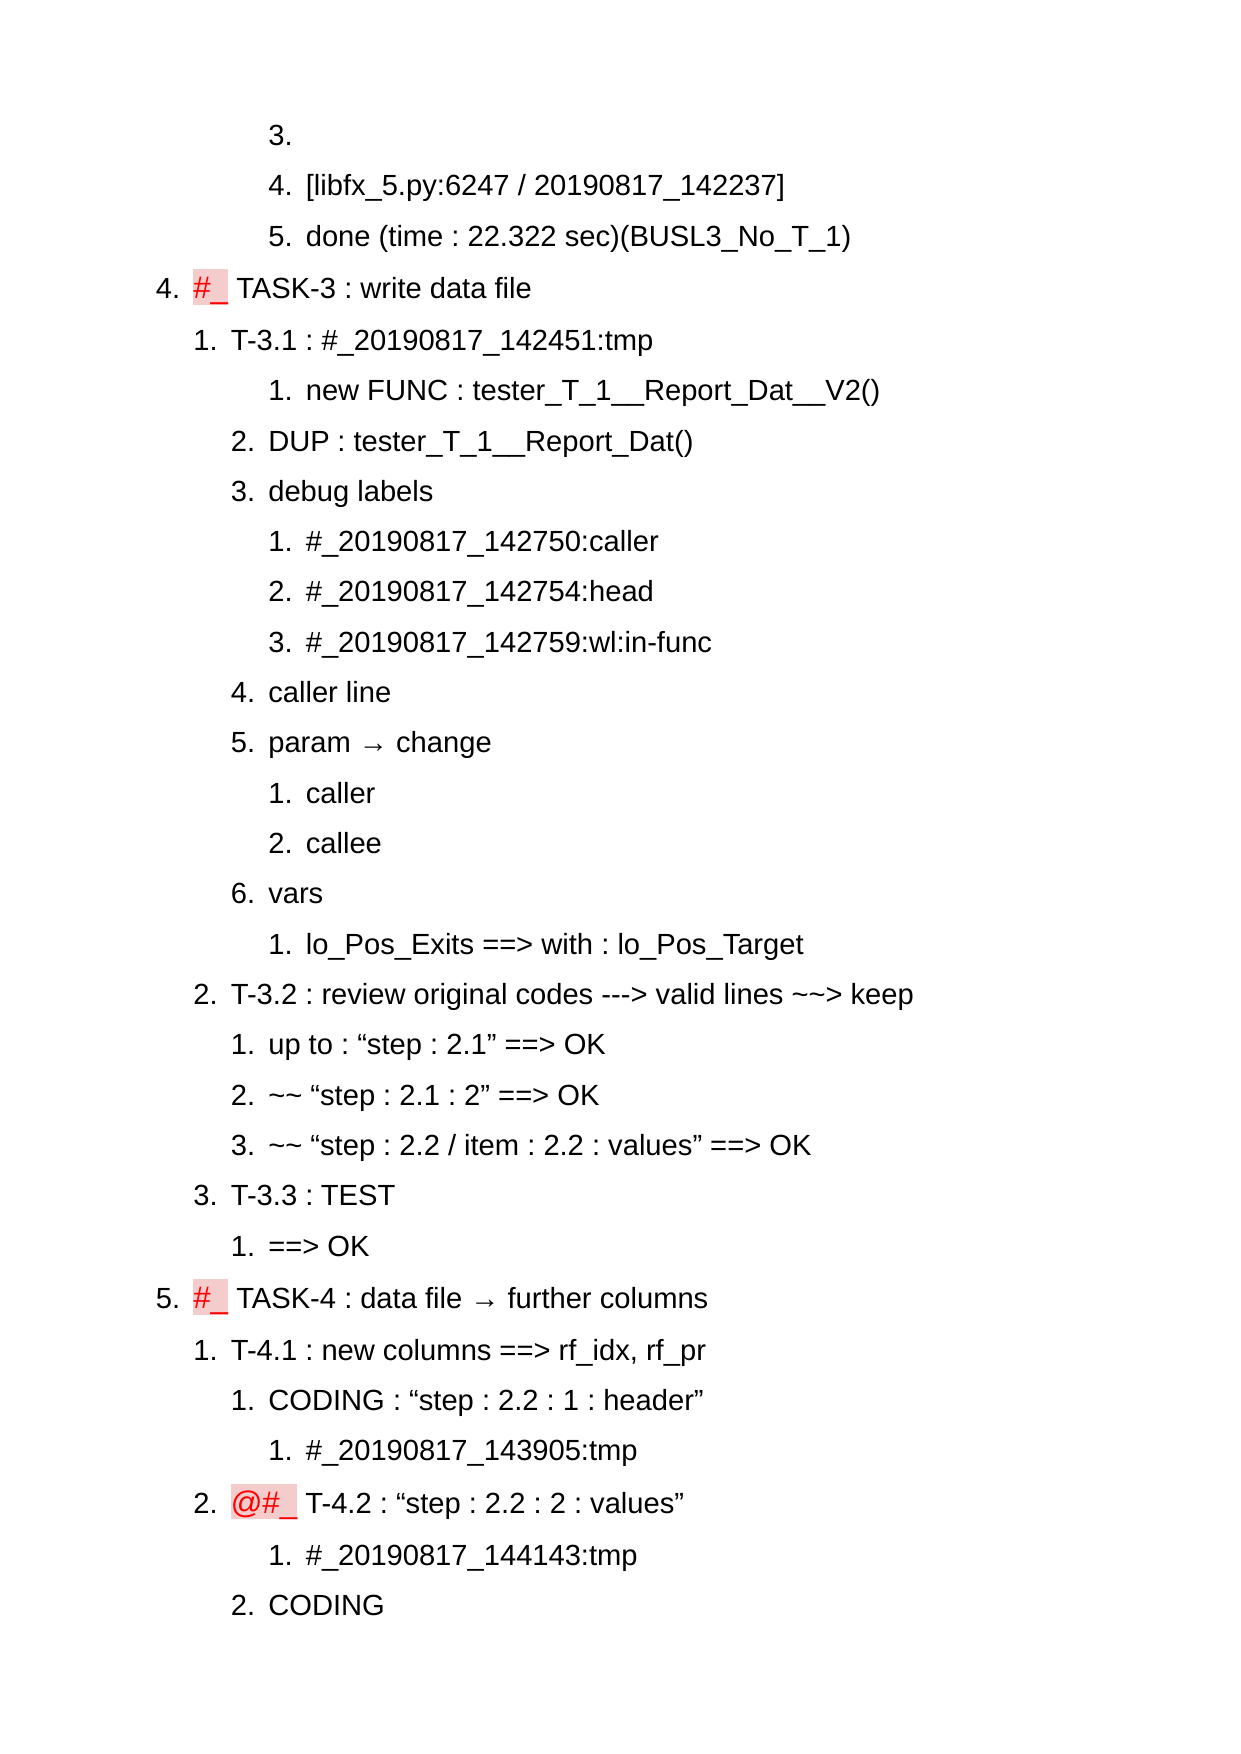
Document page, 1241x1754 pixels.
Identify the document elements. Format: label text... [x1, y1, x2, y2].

list #_20190817_142750:caller [268, 524, 1122, 558]
list @#_ T-4.2 : “step : 2.2 : 2 : values” [193, 1484, 1122, 1519]
list ~~ “step : 2.1 : 2” ==> OK [231, 1078, 1122, 1111]
list new FUNC : tester_T_1__Report_Dat__V2() [268, 373, 1122, 407]
list #_ TASK-4 : data file → further columns [156, 1279, 1122, 1315]
list T-3.2 : review original codes ---> valid lines ~~> keep [193, 977, 1122, 1011]
list done (time : 22.322 sec)(BUSL3_No_T_1) [268, 219, 1122, 252]
list DUP : tester_T_1__Report_Dat() [231, 423, 1122, 457]
list #_20190817_142759:wl:in-func [268, 625, 1122, 658]
list T-3.3 : TEST [193, 1178, 1122, 1212]
list [libfx_5.py:6247 / 20190817_142237] [268, 168, 1122, 202]
list #_20190817_142754:head [268, 574, 1122, 608]
list lo_Pos_Exits ==> with : lo_Pos_Target [268, 927, 1122, 960]
list up to : “step : 2.1” ==> OK [231, 1027, 1122, 1061]
list CODING [231, 1588, 1122, 1621]
list #_20190817_143905:tmp [268, 1433, 1122, 1467]
list ~~ “step : 2.2 / item : 2.2 : values” ==> OK [231, 1128, 1122, 1161]
list ==> OK [231, 1228, 1122, 1262]
list T-4.1 : new columns ==> rf_idx, rf_pr [193, 1333, 1122, 1366]
list CODING : “step : 2.2 : 1 : header” [231, 1383, 1122, 1417]
list callee [268, 826, 1122, 859]
list vars [231, 876, 1122, 910]
list #_ TASK-3 : write data file [156, 269, 1122, 305]
list T-3.1 : #_20190817_142451:tmp [193, 323, 1122, 356]
list param → change [231, 725, 1122, 759]
list caller [268, 776, 1122, 809]
list caller line [231, 675, 1122, 709]
list #_20190817_144143:tmp [268, 1537, 1122, 1571]
list debug labels [231, 474, 1122, 507]
